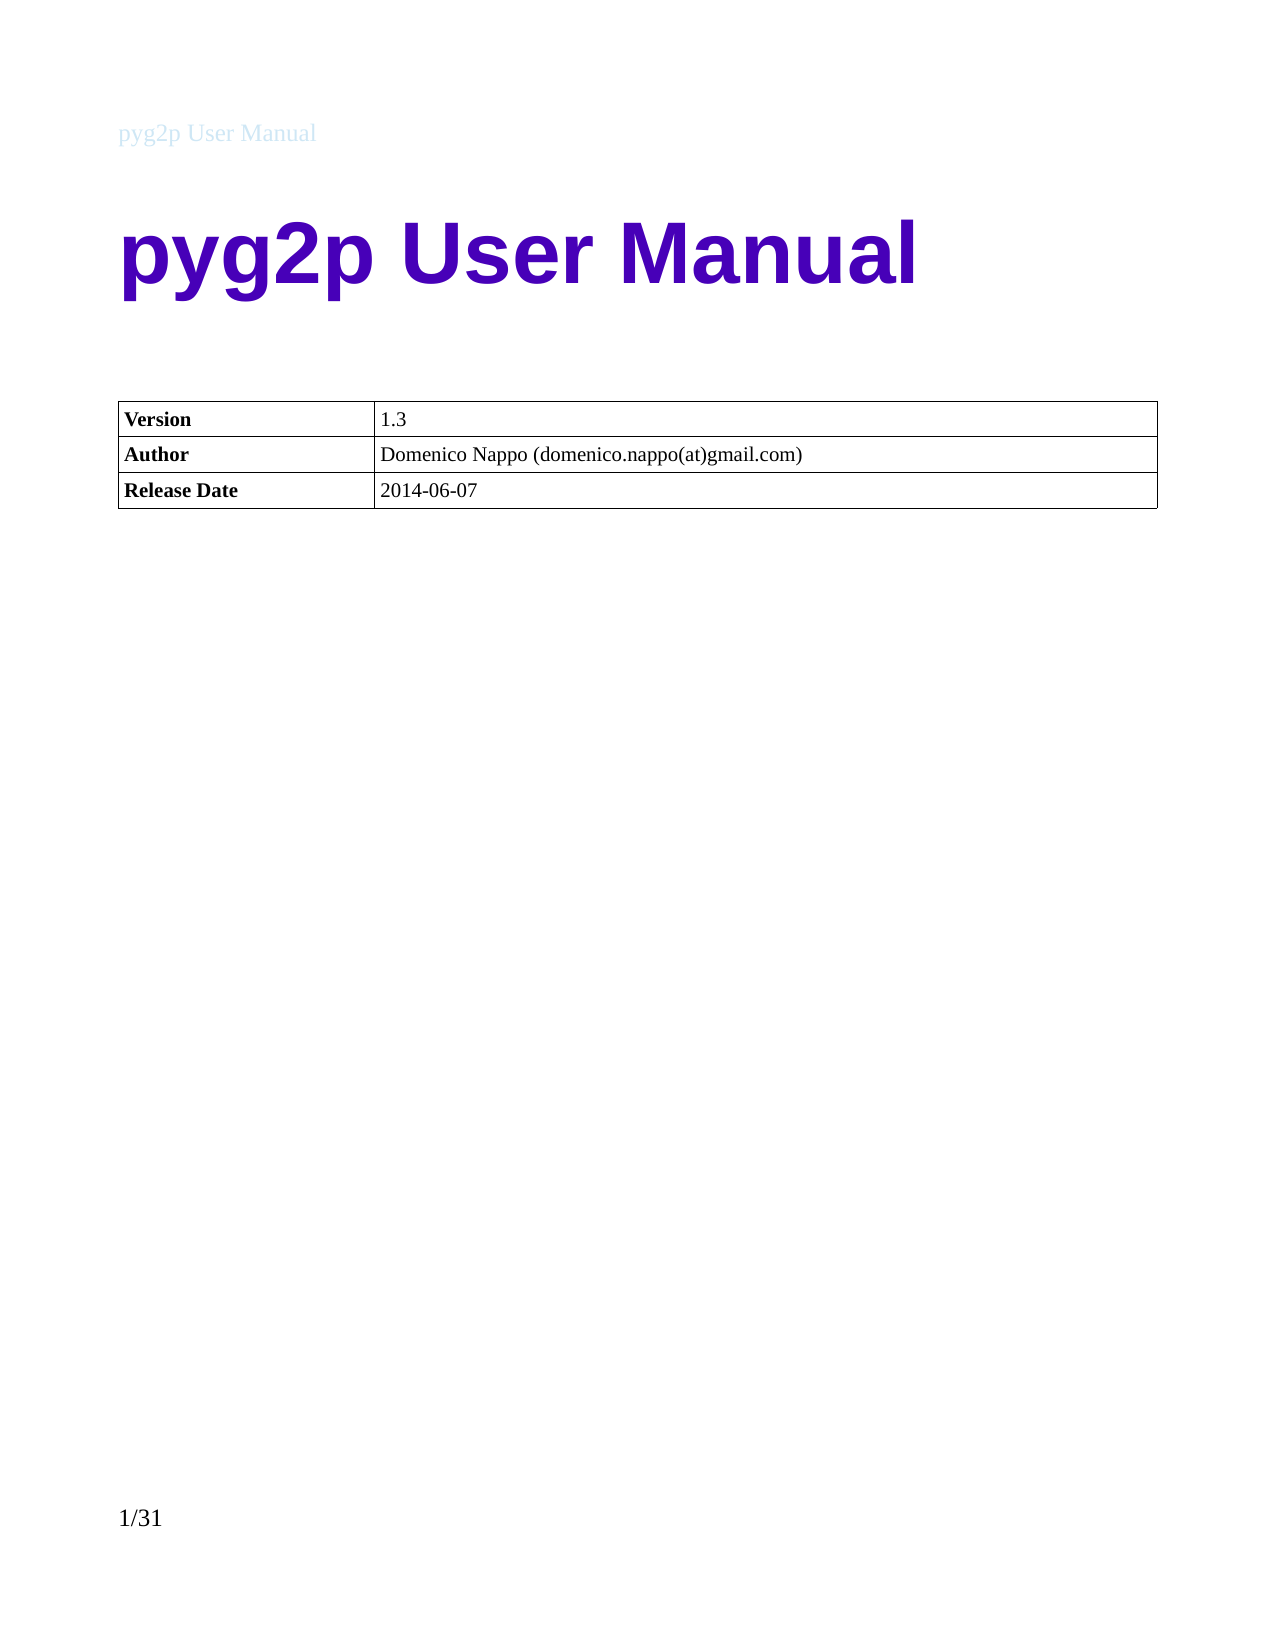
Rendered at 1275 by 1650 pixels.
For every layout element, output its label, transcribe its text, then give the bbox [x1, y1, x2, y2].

table_cell Release Date [119, 473, 374, 508]
table_cell Author [119, 437, 374, 472]
subtitle pyg2p User Manual [118, 201, 1157, 302]
table_cell Domenico Nappo (domenico.nappo(at)gmail.com) [375, 437, 1157, 472]
table_header 1.3 [375, 402, 1157, 436]
table_header Version [119, 402, 374, 436]
table_cell 2014-06-07 [375, 473, 1157, 508]
